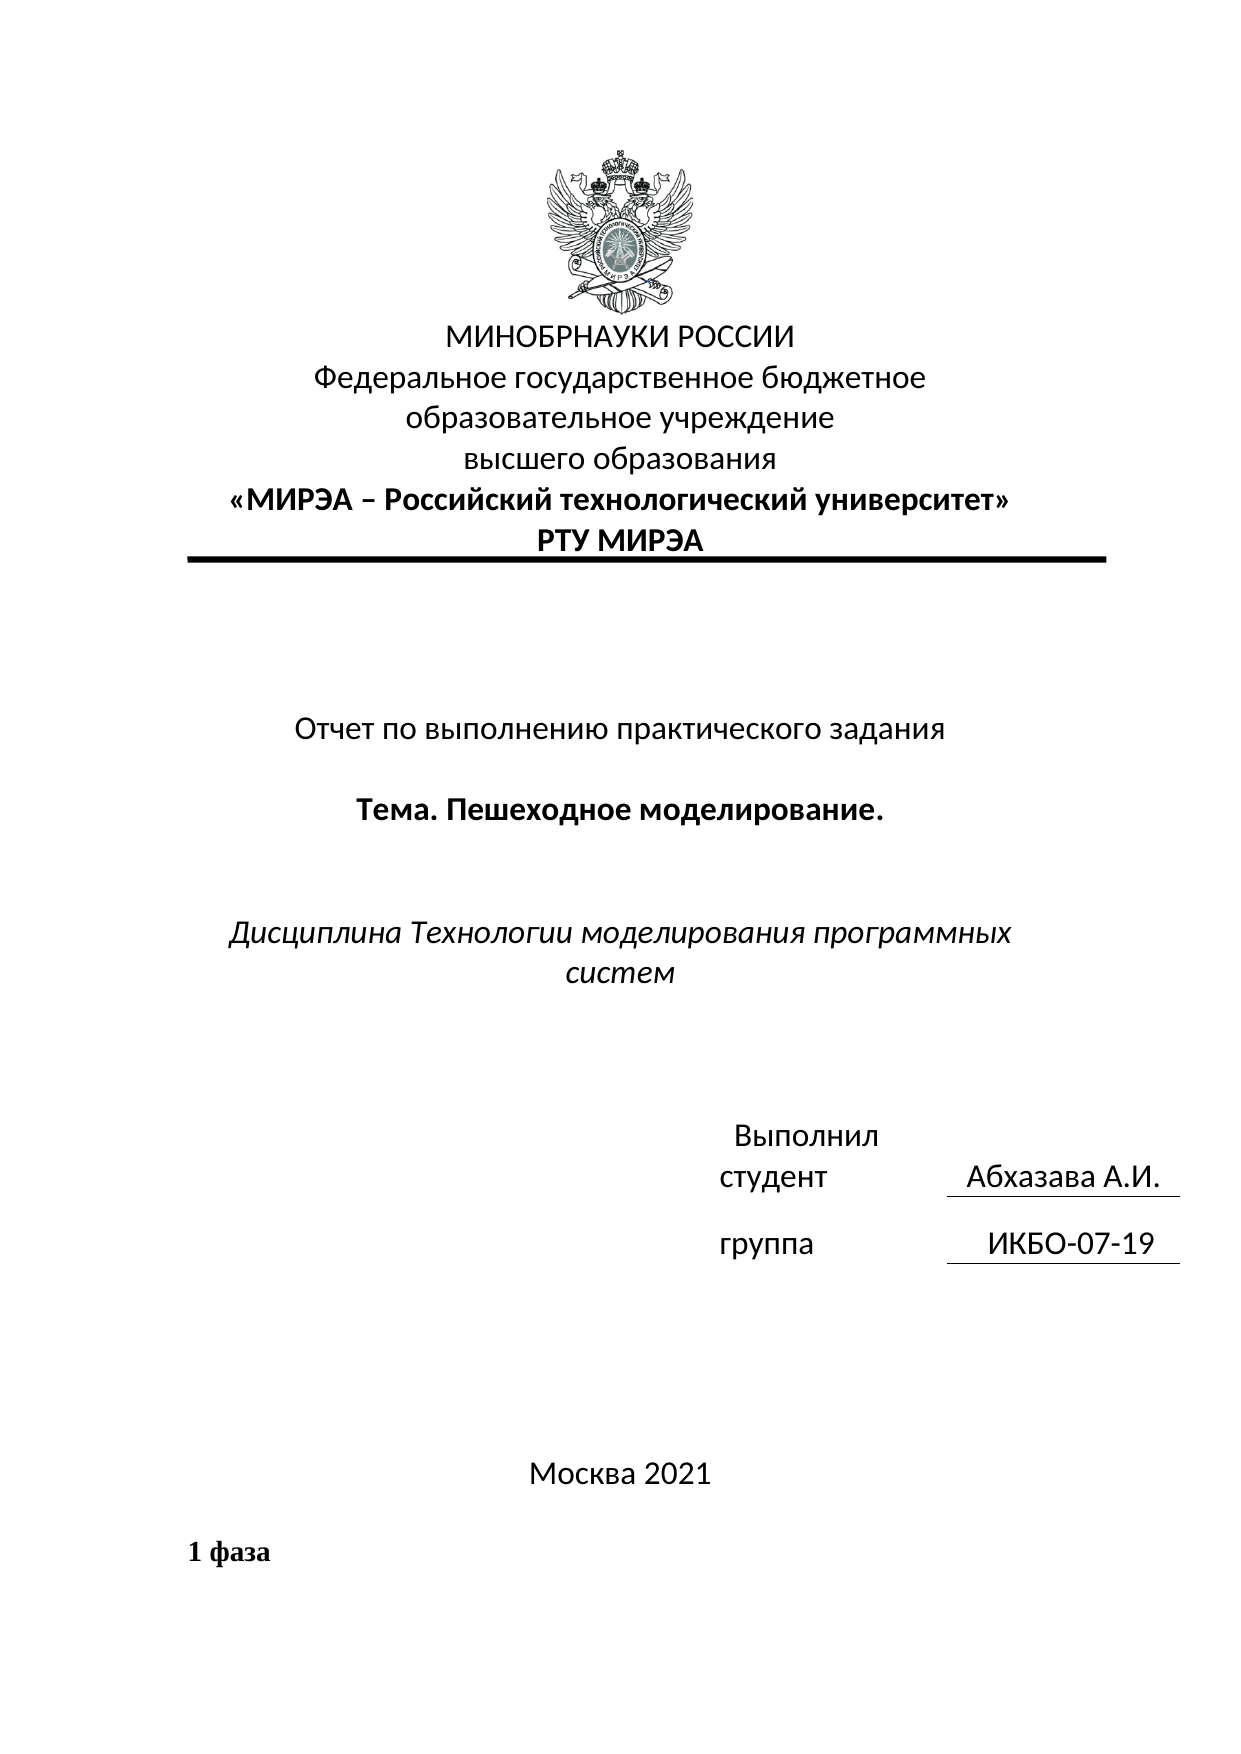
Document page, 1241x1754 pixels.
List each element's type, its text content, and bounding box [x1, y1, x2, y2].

table_cell [693, 1196, 947, 1222]
picture [547, 150, 694, 315]
table_header Абхазава А.И. [947, 1155, 1180, 1196]
text Тема. Пешеходное моделирование. [187, 788, 1053, 829]
text Отчет по выполнению практического задания [187, 707, 1053, 748]
table_cell группа [693, 1222, 947, 1263]
text Выполнил [187, 1114, 1053, 1155]
text Дисциплина Технологии моделирования программных систем [187, 911, 1053, 992]
table_cell [693, 1263, 947, 1289]
text Москва 2021 [187, 1452, 1053, 1493]
table_cell [947, 1264, 1151, 1289]
table_header [694, 150, 1053, 315]
table_cell [188, 563, 1053, 585]
table_cell ИКБО-07-19 [947, 1222, 1180, 1263]
table_header [188, 150, 547, 315]
table_cell Федеральное государственное бюджетное образовательное учреждение высшего образования «МИРЭА – Российский технологический университет» РТУ МИРЭА [188, 356, 1053, 556]
table_header студент [693, 1155, 947, 1196]
table_cell МИНОБРНАУКИ РОССИИ [188, 315, 1053, 356]
text 1 фаза [187, 1534, 1053, 1567]
table_cell [1151, 1264, 1180, 1289]
table_cell [947, 1197, 1180, 1222]
